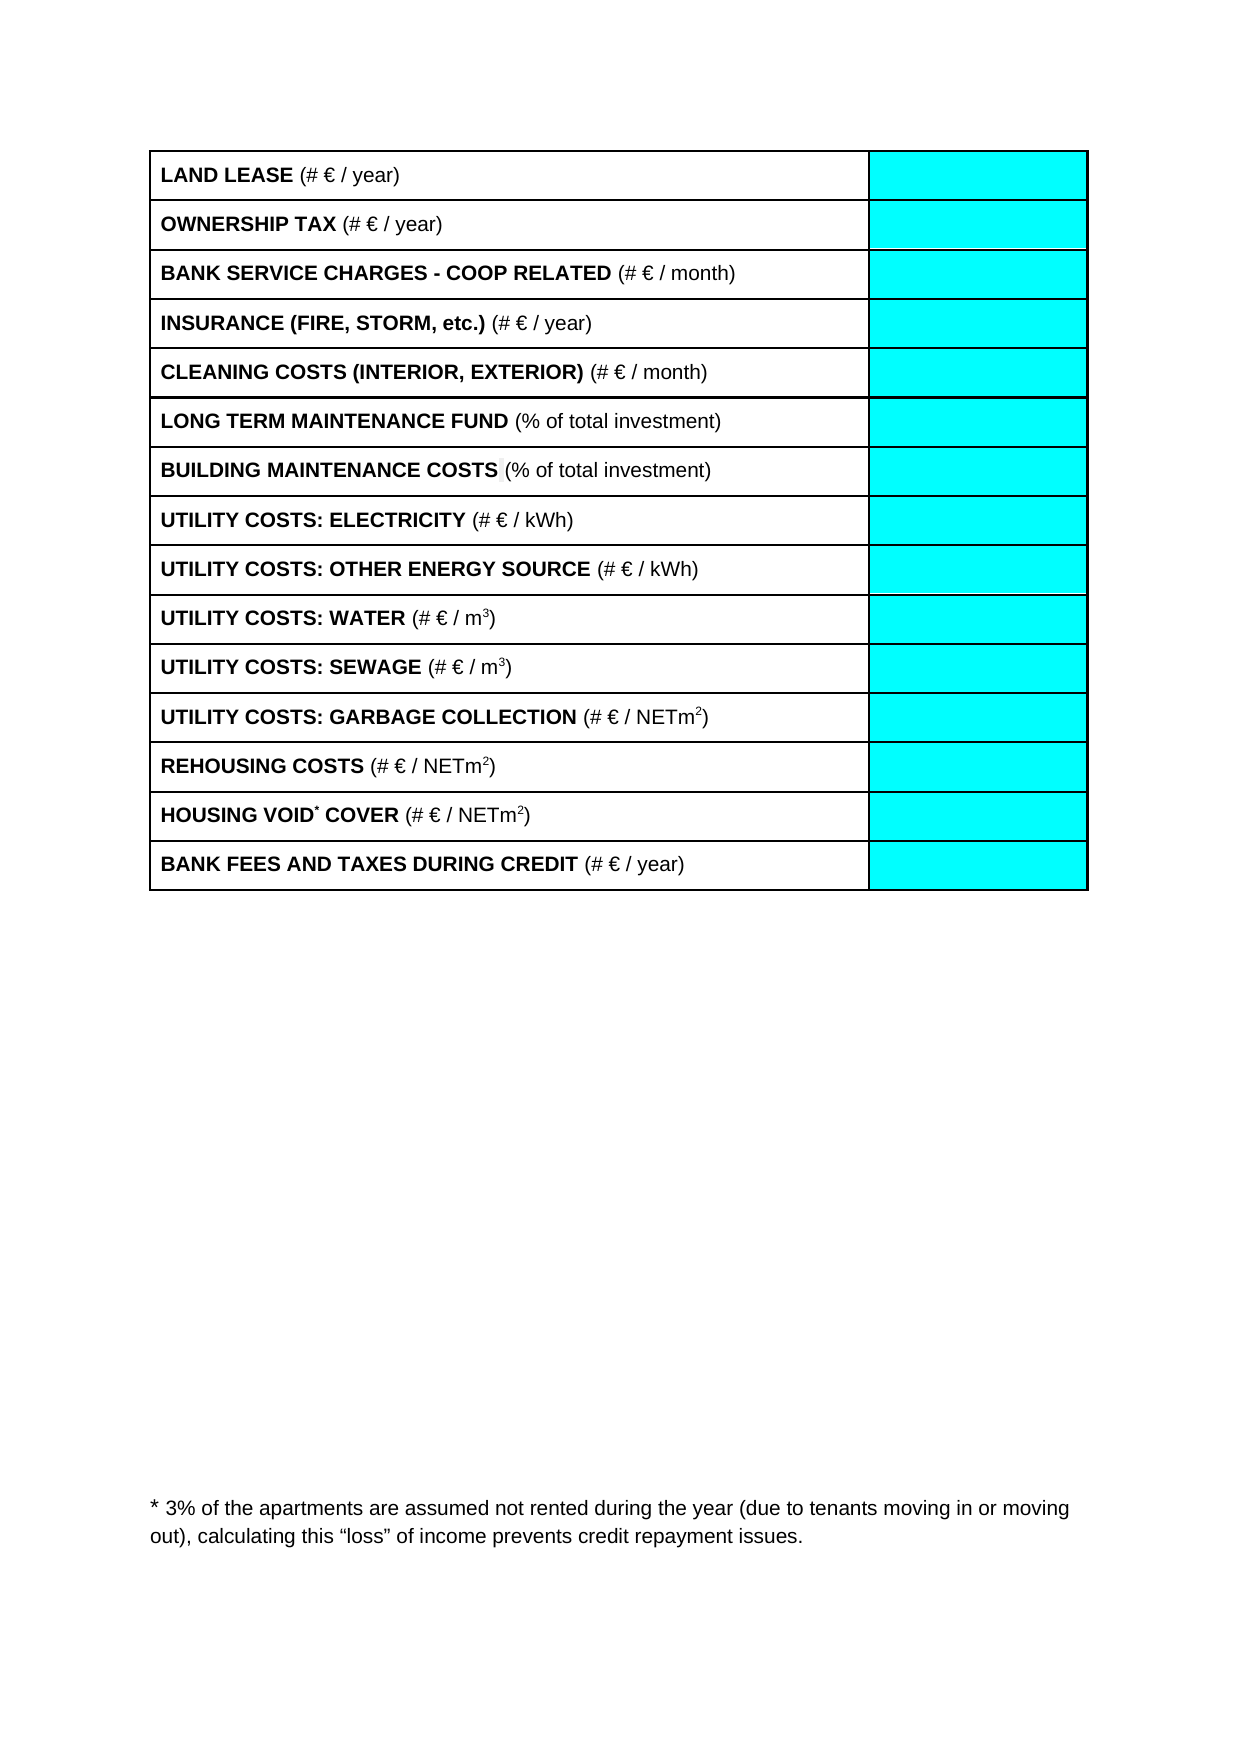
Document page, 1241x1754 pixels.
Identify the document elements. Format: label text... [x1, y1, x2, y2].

table_cell [870, 399, 1086, 446]
table_cell UTILITY COSTS: SEWAGE (# € / m3) [151, 645, 868, 692]
table_cell OWNERSHIP TAX (# € / year) [151, 201, 868, 248]
table_cell REHOUSING COSTS (# € / NETm2) [151, 743, 868, 791]
table_cell INSURANCE (FIRE, STORM, etc.) (# € / year) [151, 300, 868, 347]
table_cell [870, 645, 1086, 692]
table_cell [870, 793, 1086, 840]
table_cell [870, 546, 1086, 593]
table_cell UTILITY COSTS: ELECTRICITY (# € / kWh) [151, 497, 868, 544]
table_cell [870, 694, 1086, 741]
table_cell [870, 448, 1086, 495]
table_cell [870, 201, 1086, 248]
table_cell [870, 300, 1086, 347]
table_cell BANK SERVICE CHARGES - COOP RELATED (# € / month) [151, 251, 868, 298]
table_cell BANK FEES AND TAXES DURING CREDIT (# € / year) [151, 842, 868, 889]
table_cell LONG TERM MAINTENANCE FUND (% of total investment) [151, 399, 868, 446]
table_cell [870, 497, 1086, 544]
table_cell [870, 251, 1086, 298]
table_cell HOUSING VOID COVER (# € / NETm2) [151, 793, 868, 840]
table_cell UTILITY COSTS: WATER (# € / m3) [151, 596, 868, 643]
table_cell [870, 596, 1086, 643]
table_cell [870, 842, 1086, 889]
table_cell LAND LEASE (# € / year) [151, 152, 868, 199]
table_cell [870, 152, 1086, 199]
table_cell UTILITY COSTS: GARBAGE COLLECTION (# € / NETm2) [151, 694, 868, 741]
table_cell BUILDING MAINTENANCE COSTS (% of total investment) [151, 448, 868, 495]
table_cell UTILITY COSTS: OTHER ENERGY SOURCE (# € / kWh) [151, 546, 868, 593]
table_cell [870, 743, 1086, 791]
table_cell CLEANING COSTS (INTERIOR, EXTERIOR) (# € / month) [151, 349, 868, 396]
table_cell [870, 349, 1086, 396]
